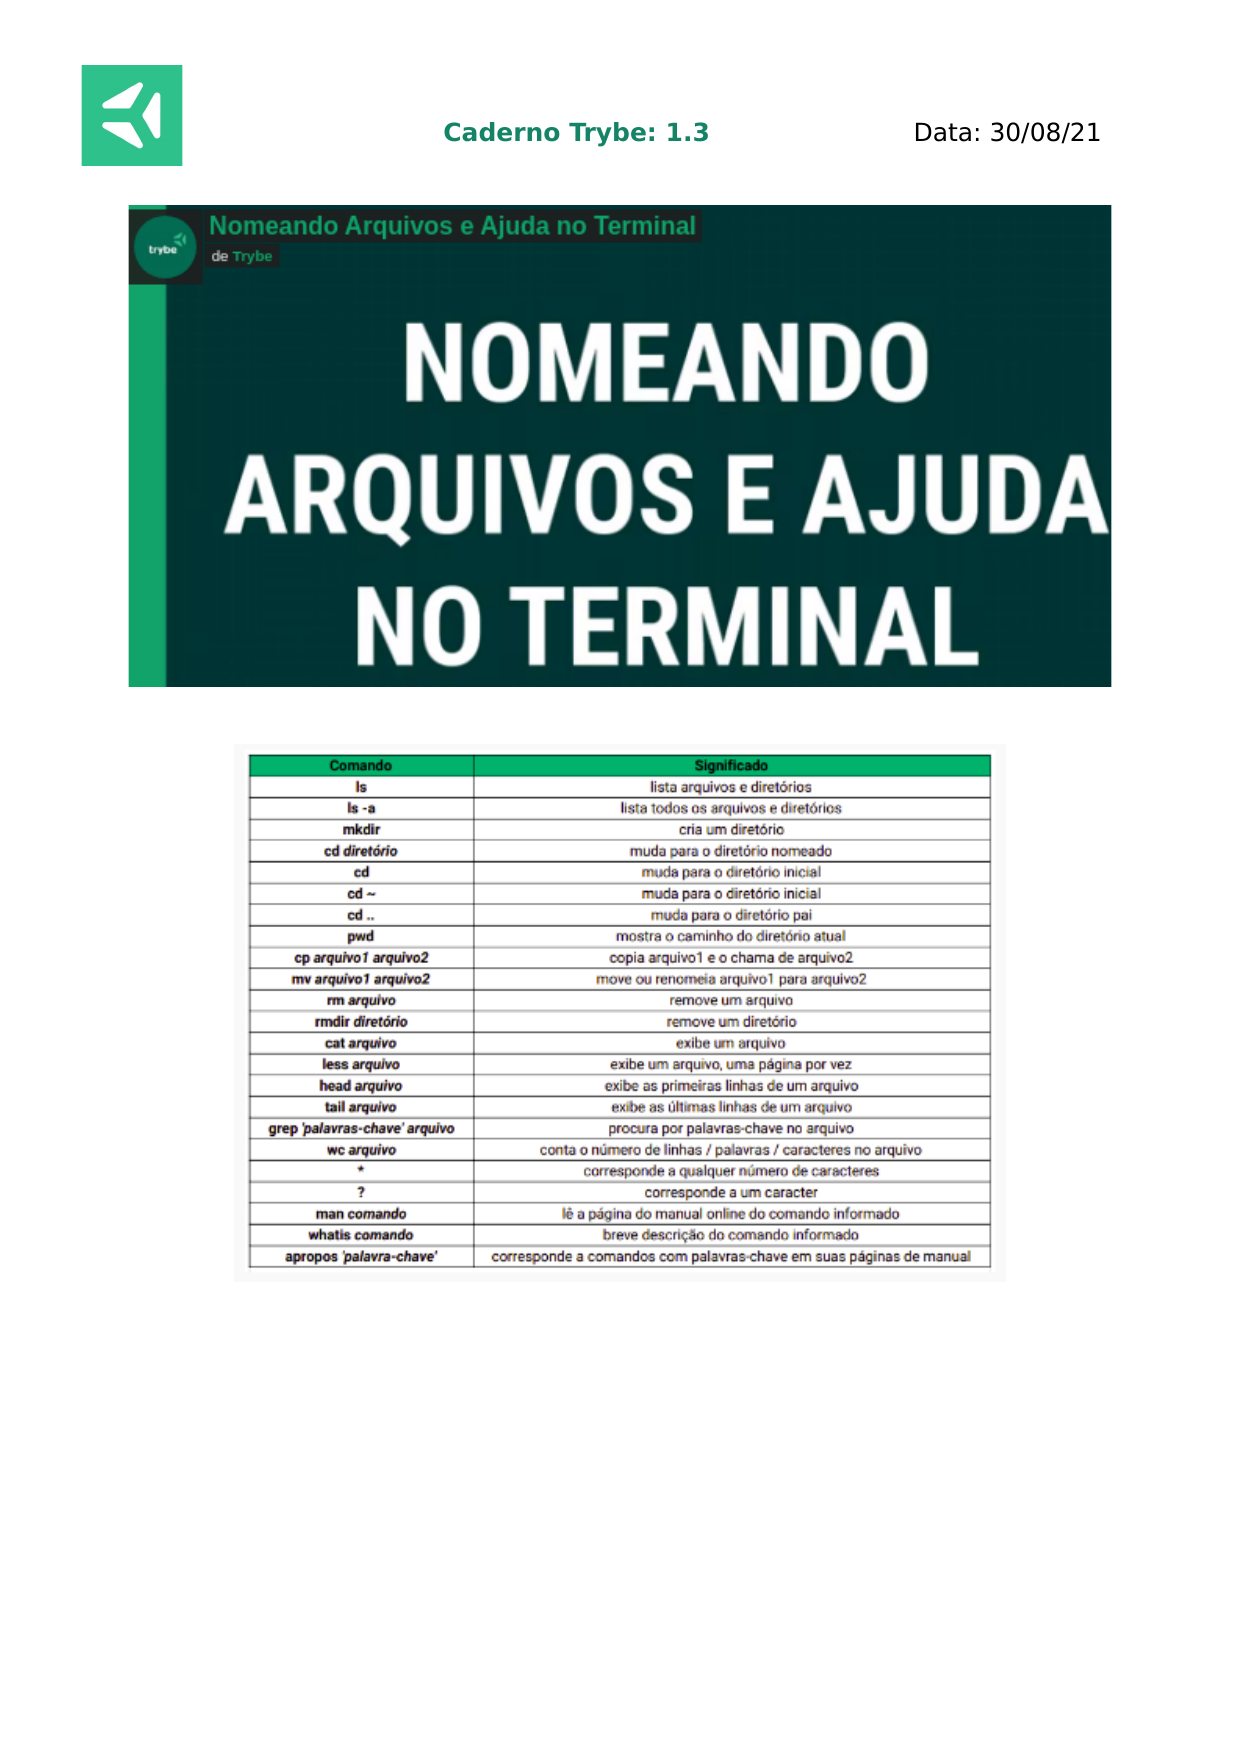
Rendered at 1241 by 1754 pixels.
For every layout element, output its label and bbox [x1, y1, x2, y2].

picture [81, 65, 183, 166]
picture [234, 744, 1007, 1282]
picture [128, 205, 1112, 687]
